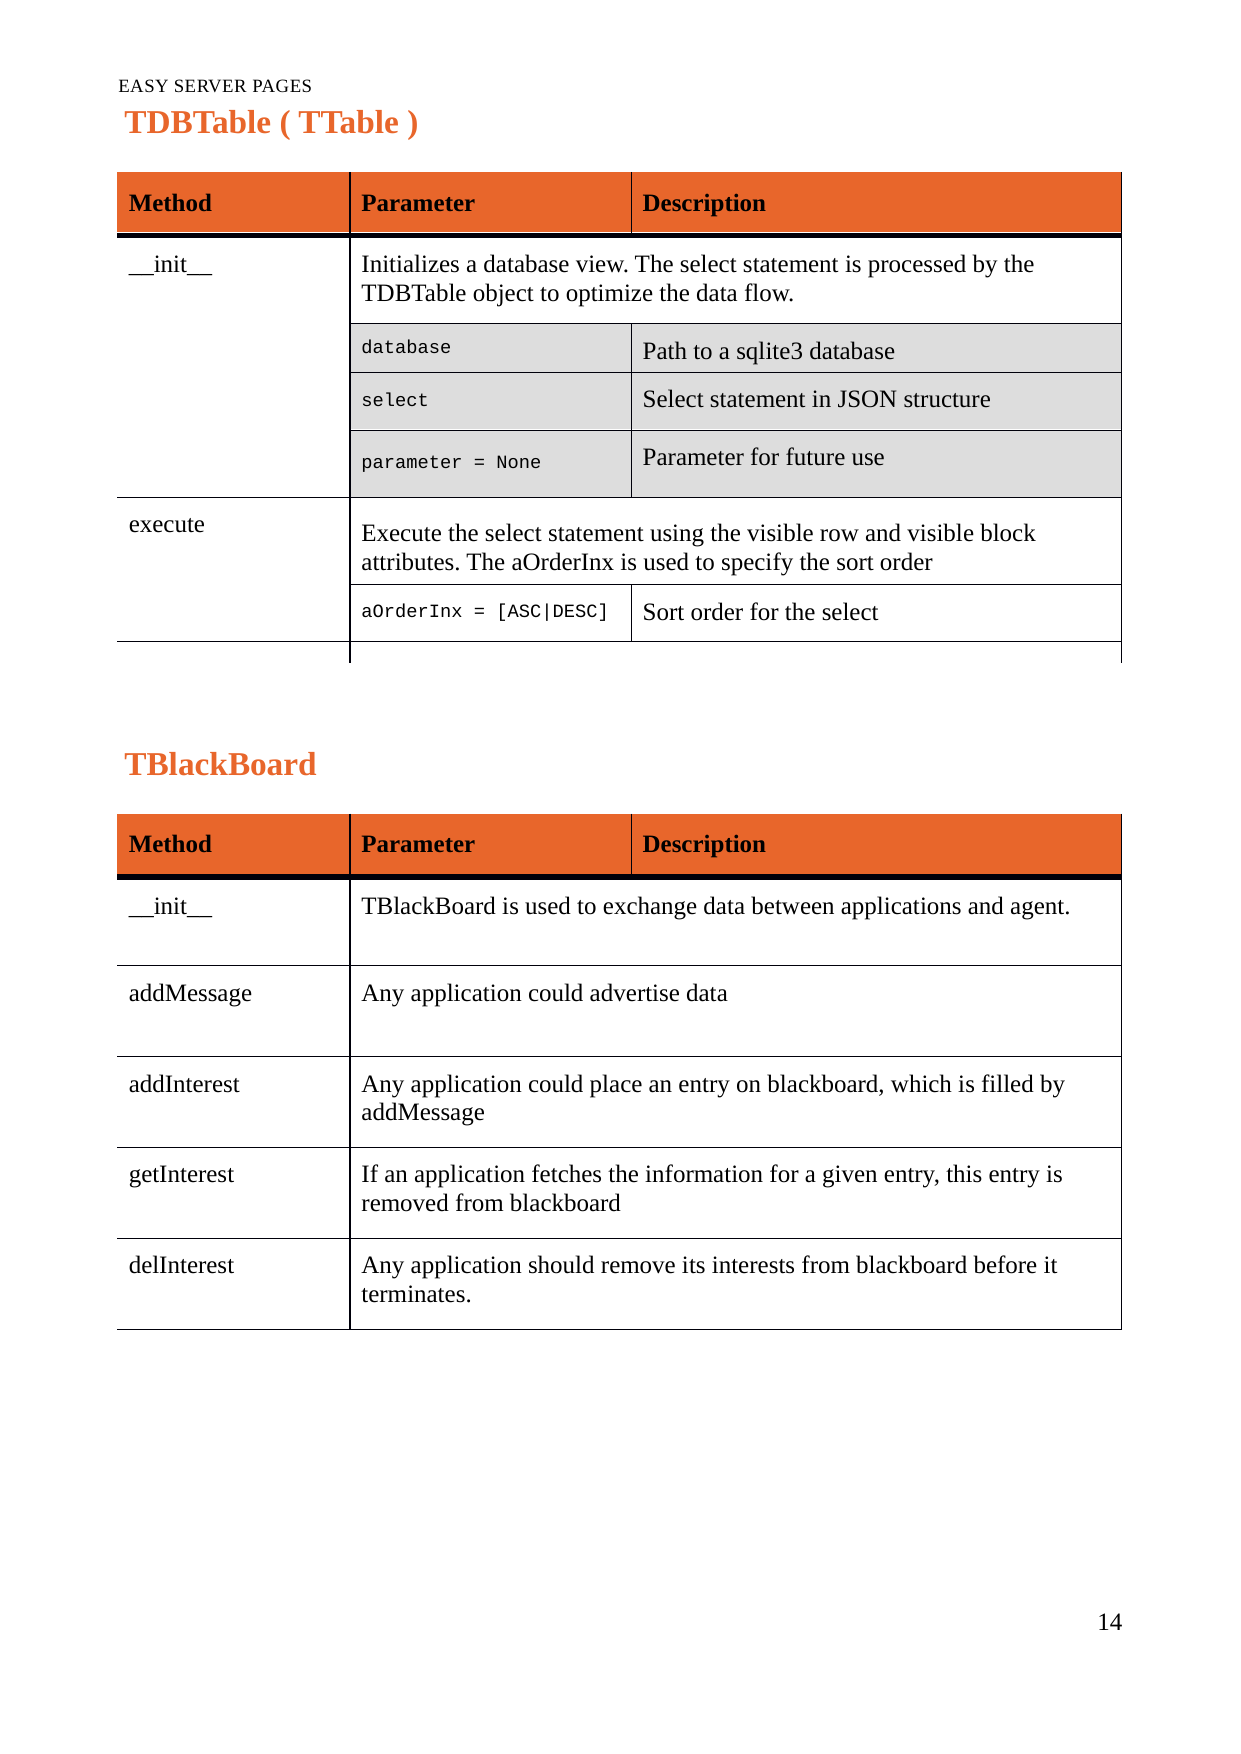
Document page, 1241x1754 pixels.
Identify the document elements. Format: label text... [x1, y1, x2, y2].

table_header Method [117, 814, 349, 874]
table_cell __init__ [117, 880, 349, 965]
table_cell addMessage [117, 966, 349, 1056]
table_cell Sort order for the select [632, 585, 1121, 641]
table_header Parameter [351, 172, 631, 232]
table_header Parameter [351, 814, 631, 874]
subtitle TBlackBoard [124, 744, 1122, 783]
table_cell Path to a sqlite3 database [632, 324, 1121, 372]
table_cell Any application could place an entry on blackboard, which is filled by addMessage [351, 1057, 1121, 1147]
table_cell aOrderInx = [ASC|DESC] [351, 585, 631, 641]
table_cell Initializes a database view. The select statement is processed by the TDBTable object to optimize the data flow. [351, 238, 1121, 323]
table_cell delInterest [117, 1239, 349, 1328]
table_cell Any application should remove its interests from blackboard before it terminates. [351, 1239, 1121, 1328]
table_cell TBlackBoard is used to exchange data between applications and agent. [351, 880, 1121, 965]
table_cell Execute the select statement using the visible row and visible block attributes. The aOrderInx is used to specify the sort order [351, 498, 1121, 584]
table_cell database [351, 324, 631, 372]
table_header Method [117, 172, 349, 232]
table_header Description [632, 172, 1121, 232]
table_cell addInterest [117, 1057, 349, 1147]
table_cell If an application fetches the information for a given entry, this entry is removed from blackboard [351, 1148, 1121, 1238]
table_cell getInterest [117, 1148, 349, 1238]
table_cell execute [117, 498, 349, 641]
table_header Description [632, 814, 1121, 874]
table_cell __init__ [117, 238, 349, 497]
table_cell parameter = None [351, 431, 631, 497]
table_cell Select statement in JSON structure [632, 373, 1121, 429]
table_cell select [351, 373, 631, 429]
table_cell Any application could advertise data [351, 966, 1121, 1056]
table_cell [117, 642, 349, 663]
table_cell [351, 642, 1121, 663]
table_cell Parameter for future use [632, 431, 1121, 497]
subtitle TDBTable ( TTable ) [124, 102, 1122, 141]
